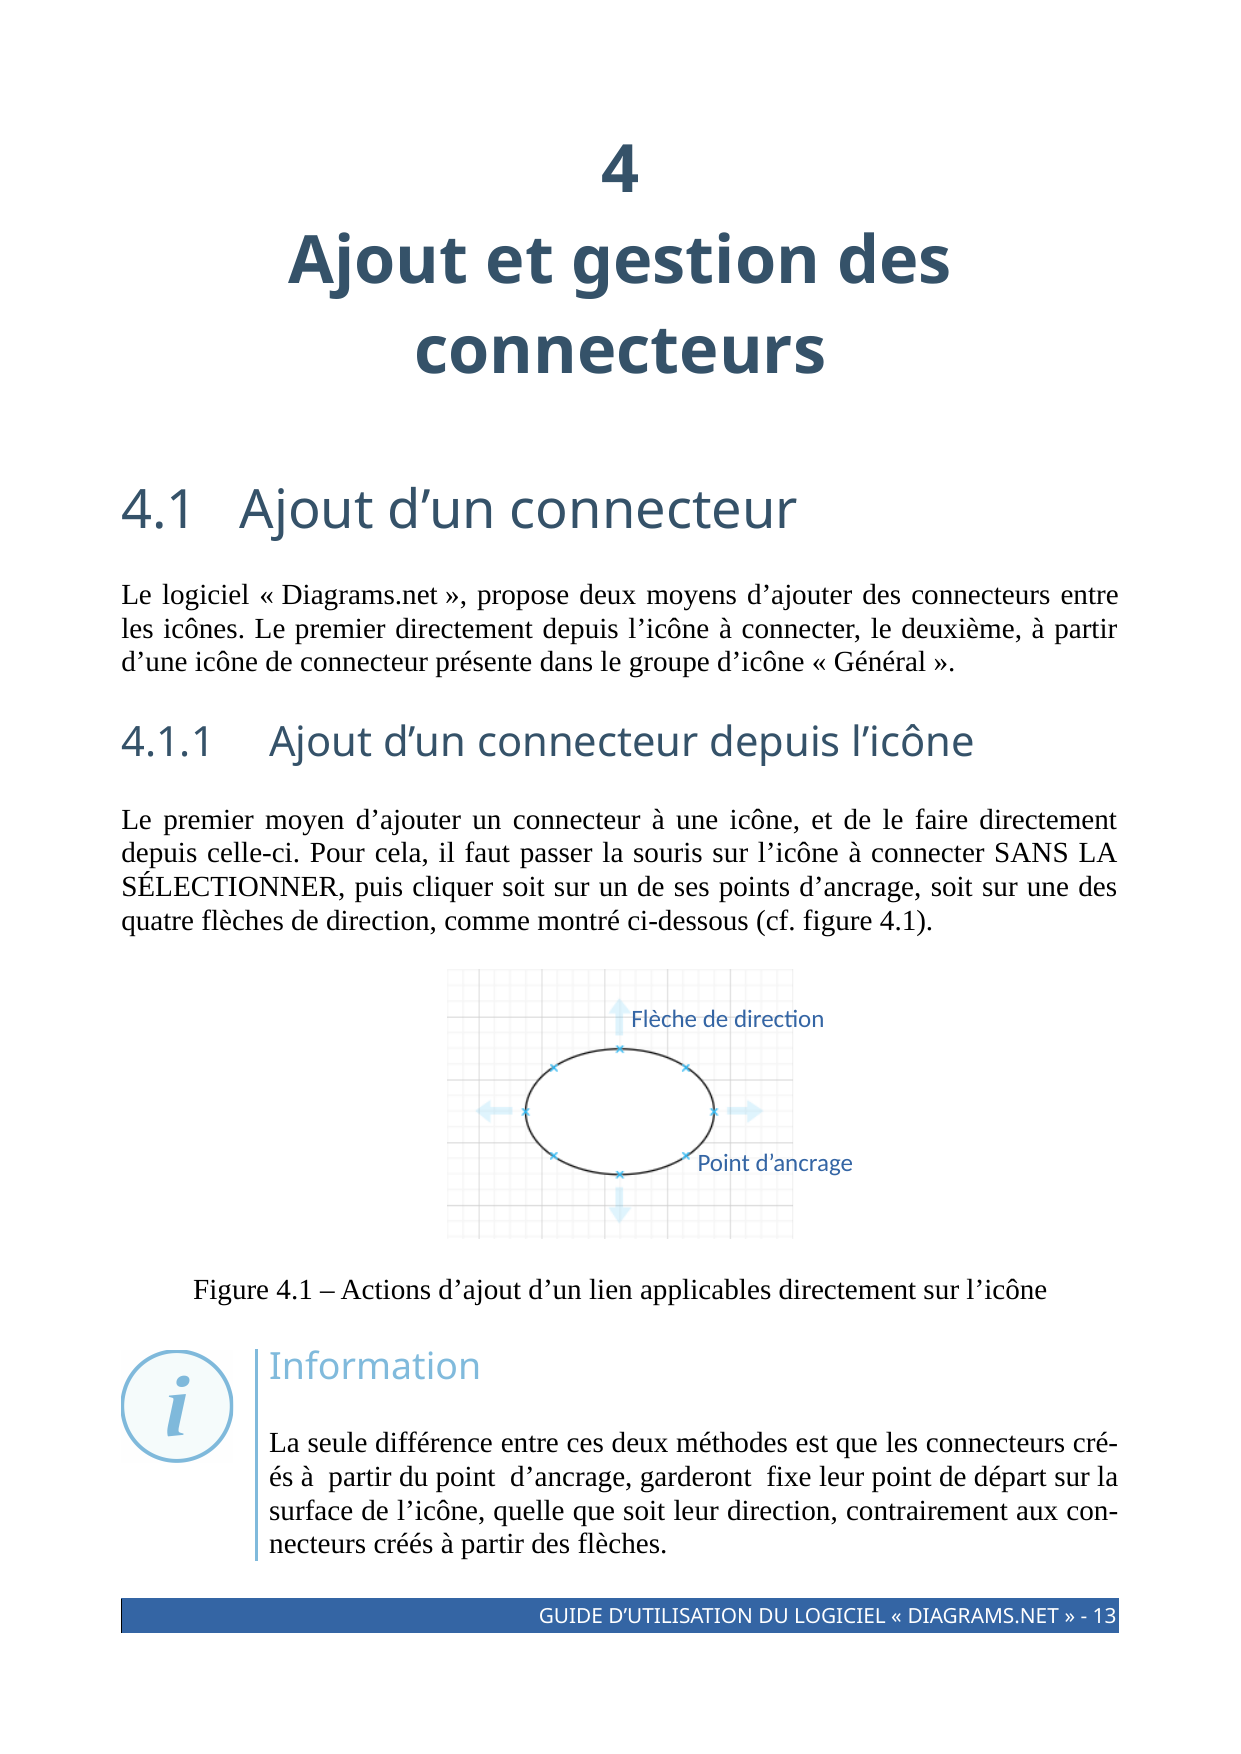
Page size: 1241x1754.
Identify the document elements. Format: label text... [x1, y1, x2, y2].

text Le logiciel « Diagrams.net », propose deux moyens d’ajouter des connecteurs entre les icônes. Le premier directement depuis l’icône à connecter, le deuxième, à partir d’une icône de connecteur présente dans le groupe d’icône « Général ». [121, 577, 1119, 678]
text [121, 1424, 255, 1560]
text Information [121, 1339, 1119, 1390]
text Ajout et gestion des connecteurs [121, 212, 1119, 393]
text Le premier moyen d’ajouter un connecteur à une icône, et de le faire directement depuis celle-ci. Pour cela, il faut passer la souris sur l’icône à connecter SANS LA SÉLECTIONNER, puis cliquer soit sur un de ses points d’ancrage, soit sur une des quatre flèches de direction, comme montré ci-dessous (cf. figure 4.1). [121, 802, 1119, 936]
text 4 [121, 121, 1119, 212]
picture [447, 969, 794, 1239]
text 4.1.1 Ajout d’un connecteur depuis l’icône [121, 712, 1119, 768]
text La seule différence entre ces deux méthodes est que les connecteurs cré- és à partir du point d’ancrage, garderont fixe leur point de départ sur la surface de l’icône, quelle que soit leur direction, contrairement aux con- necteurs créés à partir des flèches. [258, 1424, 1119, 1560]
text 4.1 Ajout d’un connecteur [121, 470, 1119, 544]
picture [121, 1350, 234, 1463]
text Figure 4.1 – Actions d’ajout d’un lien applicables directement sur l’icône [121, 1272, 1119, 1306]
